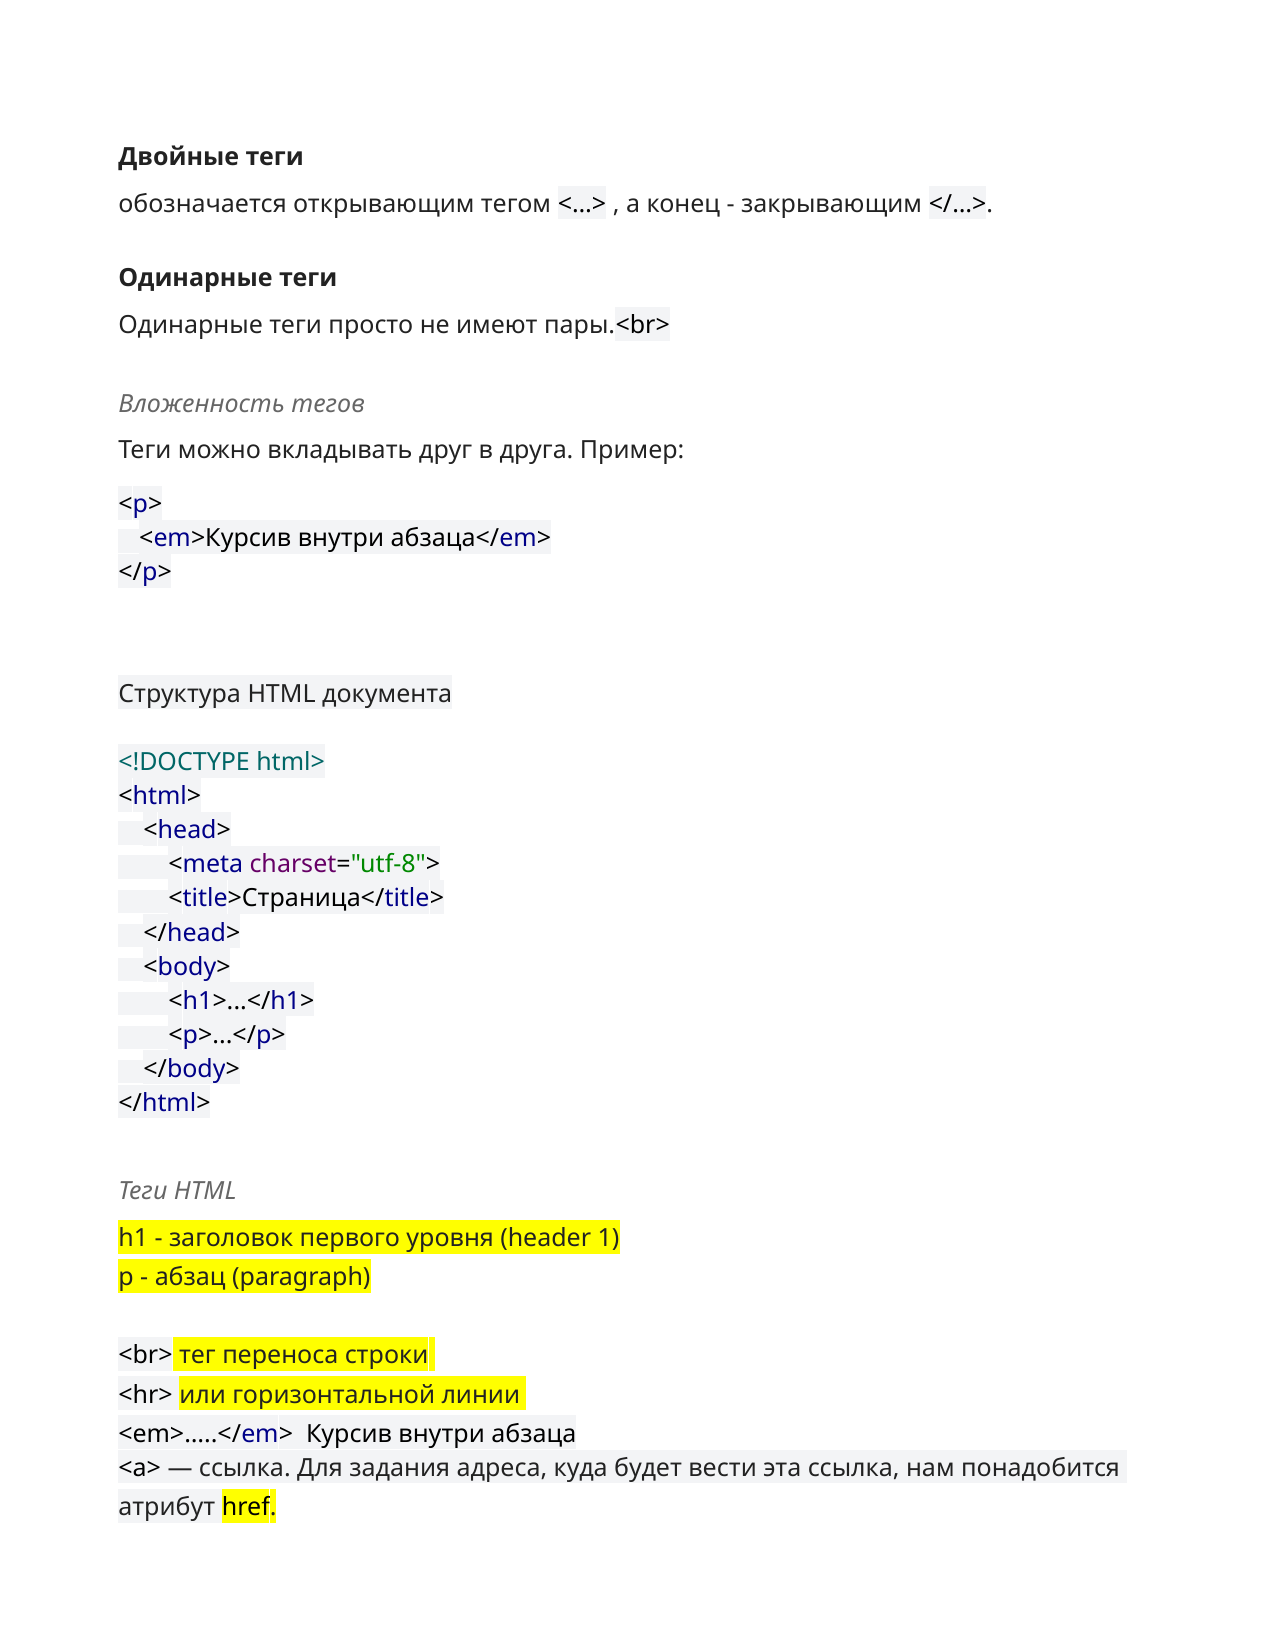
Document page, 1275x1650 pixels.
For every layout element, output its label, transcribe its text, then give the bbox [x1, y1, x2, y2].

text <h1>...</h1> [118, 982, 1157, 1016]
text <head> [118, 812, 1157, 846]
text <meta charset="utf-8"> [118, 846, 1157, 880]
text Структура HTML документа [118, 675, 1157, 709]
text <title>Страница</title> [118, 880, 1157, 914]
subtitle Вложенность тегов [118, 385, 1157, 419]
text p - абзац (paragraph) [118, 1259, 1157, 1293]
text <body> [118, 948, 1157, 982]
text <html> [118, 778, 1157, 812]
text <hr> или горизонтальной линии [118, 1376, 1157, 1410]
text обозначается открывающим тегом <…> , а конец - закрывающим </…>. [118, 186, 1157, 219]
text <em>…..</em> Курсив внутри абзаца [118, 1415, 1157, 1449]
text </body> [118, 1050, 1157, 1084]
text h1 - заголовок первого уровня (header 1) [118, 1219, 1157, 1254]
subtitle Двойные теги [118, 139, 1157, 173]
text <p> [118, 486, 1157, 520]
text </html> [118, 1084, 1157, 1118]
text Теги можно вкладывать друг в друга. Пример: [118, 432, 1157, 466]
text <!DOCTYPE html> [118, 744, 1157, 778]
text Одинарные теги просто не имеют пары.<br> [118, 307, 1157, 341]
text <a> — ссылка. Для задания адреса, куда будет вести эта ссылка, нам понадобится атрибут href. [118, 1449, 1157, 1523]
subtitle Теги HTML [118, 1173, 1157, 1207]
text </p> [118, 554, 1157, 588]
text <br> тег переноса строки [118, 1337, 1157, 1371]
subtitle Одинарные теги [118, 260, 1157, 294]
text <p>...</p> [118, 1016, 1157, 1050]
text </head> [118, 914, 1157, 948]
text <em>Курсив внутри абзаца</em> [118, 520, 1157, 554]
